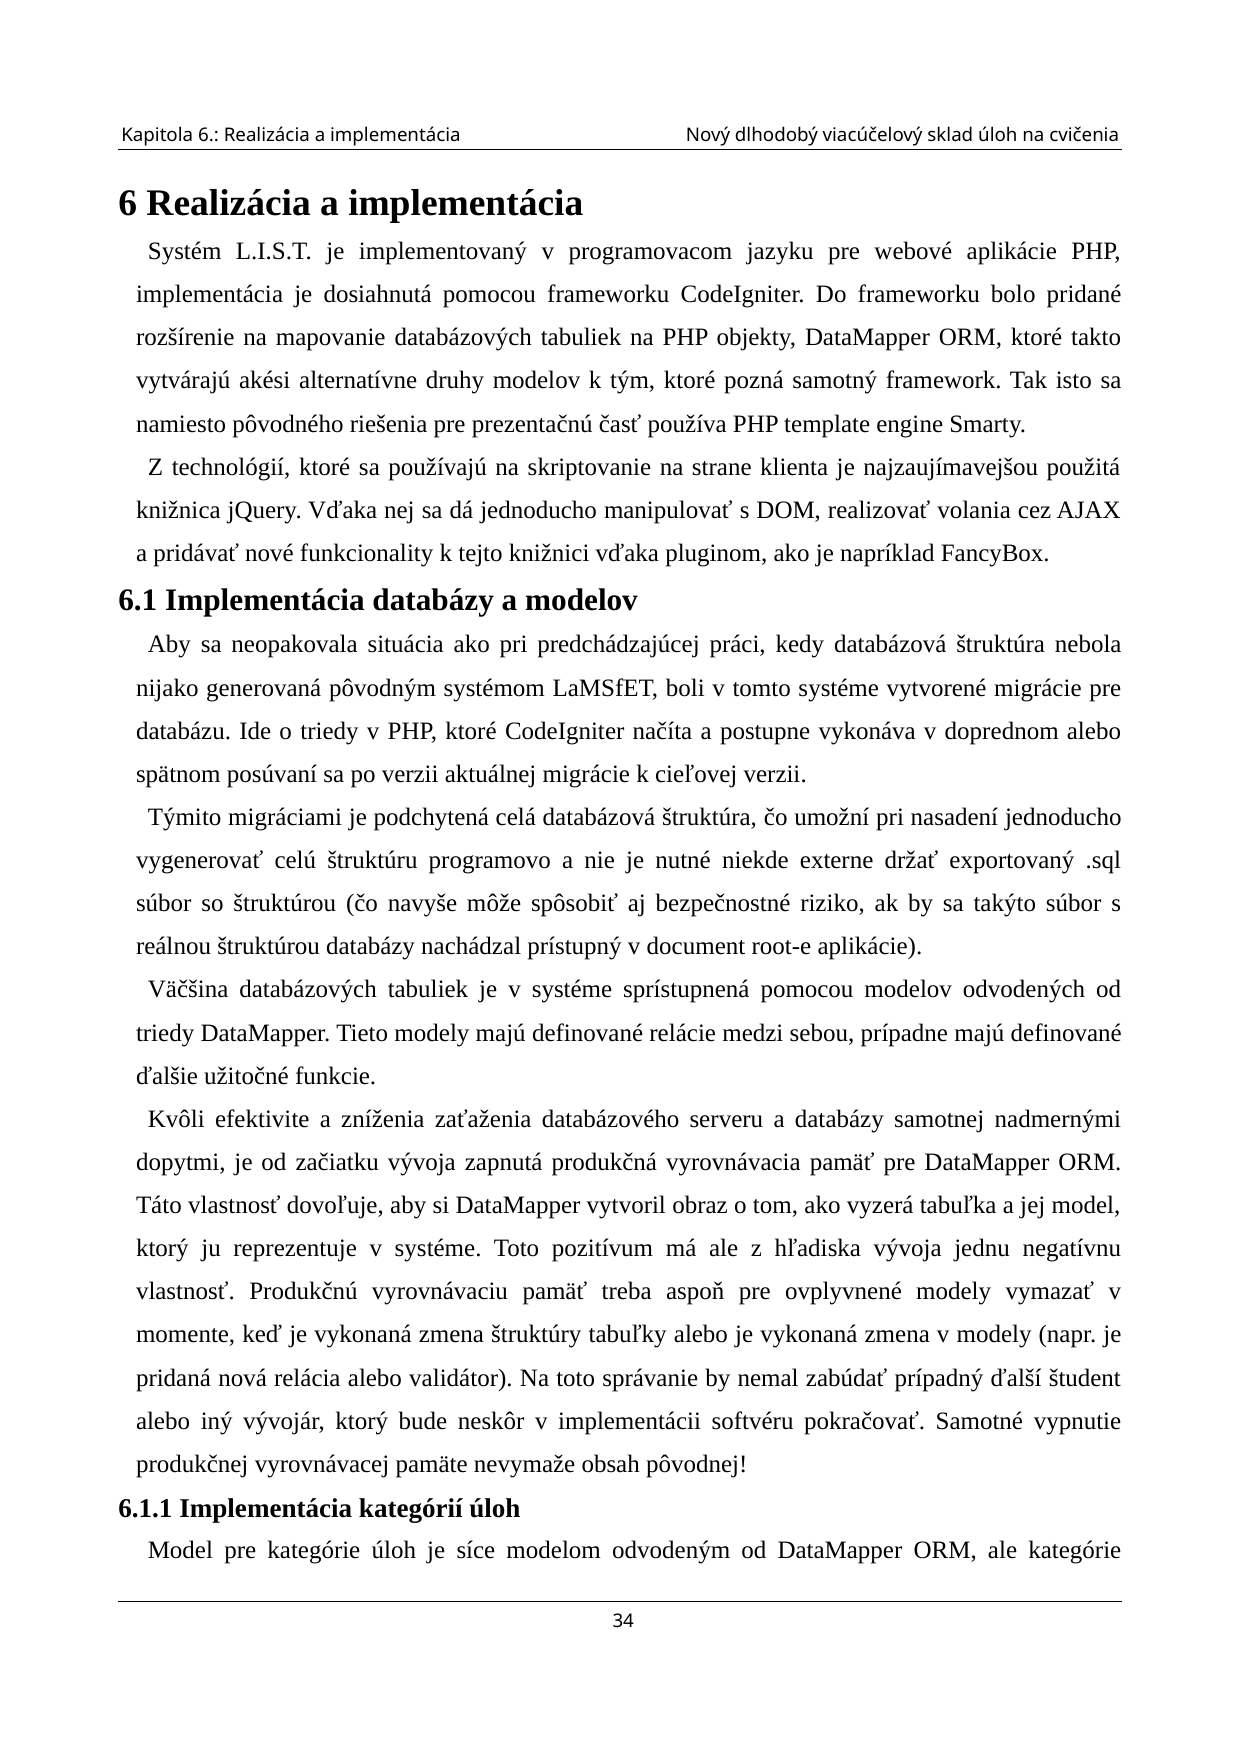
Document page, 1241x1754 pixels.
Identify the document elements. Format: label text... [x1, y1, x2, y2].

subtitle Implementácia databázy a modelov [118, 581, 1122, 617]
subtitle Implementácia kategórií úloh [118, 1492, 1122, 1523]
text Týmito migráciami je podchytená celá databázová štruktúra, čo umožní pri nasadení jednoducho vygenerovať celú štruktúru programovo a nie je nutné niekde externe držať exportovaný .sql súbor so štruktúrou (čo navyše môže spôsobiť aj bezpečnostné riziko, ak by sa takýto súbor s reálnou štruktúrou databázy nachádzal prístupný v document root-e aplikácie). [136, 802, 1122, 960]
subtitle Realizácia a implementácia [118, 181, 1122, 224]
text Aby sa neopakovala situácia ako pri predchádzajúcej práci, kedy databázová štruktúra nebola nijako generovaná pôvodným systémom LaMSfET, boli v tomto systéme vytvorené migrácie pre databázu. Ide o triedy v PHP, ktoré CodeIgniter načíta a postupne vykonáva v doprednom alebo spätnom posúvaní sa po verzii aktuálnej migrácie k cieľovej verzii. [136, 629, 1122, 788]
text Väčšina databázových tabuliek je v systéme sprístupnená pomocou modelov odvodených od triedy DataMapper. Tieto modely majú definované relácie medzi sebou, prípadne majú definované ďalšie užitočné funkcie. [136, 974, 1122, 1089]
text Systém L.I.S.T. je implementovaný v programovacom jazyku pre webové aplikácie PHP, implementácia je dosiahnutá pomocou frameworku CodeIgniter. Do frameworku bolo pridané rozšírenie na mapovanie databázových tabuliek na PHP objekty, DataMapper ORM, ktoré takto vytvárajú akési alternatívne druhy modelov k tým, ktoré pozná samotný framework. Tak isto sa namiesto pôvodného riešenia pre prezentačnú časť používa PHP template engine Smarty. [136, 236, 1122, 437]
text Model pre kategórie úloh je síce modelom odvodeným od DataMapper ORM, ale kategórie [136, 1536, 1122, 1564]
text Kvôli efektivite a zníženia zaťaženia databázového serveru a databázy samotnej nadmernými dopytmi, je od začiatku vývoja zapnutá produkčná vyrovnávacia pamäť pre DataMapper ORM. Táto vlastnosť dovoľuje, aby si DataMapper vytvoril obraz o tom, ako vyzerá tabuľka a jej model, ktorý ju reprezentuje v systéme. Toto pozitívum má ale z hľadiska vývoja jednu negatívnu vlastnosť. Produkčnú vyrovnávaciu pamäť treba aspoň pre ovplyvnené modely vymazať v momente, keď je vykonaná zmena štruktúry tabuľky alebo je vykonaná zmena v modely (napr. je pridaná nová relácia alebo validátor). Na toto správanie by nemal zabúdať prípadný ďalší študent alebo iný vývojár, ktorý bude neskôr v implementácii softvéru pokračovať. Samotné vypnutie produkčnej vyrovnávacej pamäte nevymaže obsah pôvodnej! [136, 1104, 1122, 1478]
text Z technológií, ktoré sa používajú na skriptovanie na strane klienta je najzaujímavejšou použitá knižnica jQuery. Vďaka nej sa dá jednoducho manipulovať s DOM, realizovať volania cez AJAX a pridávať nové funkcionality k tejto knižnici vďaka pluginom, ako je napríklad FancyBox. [136, 452, 1122, 567]
